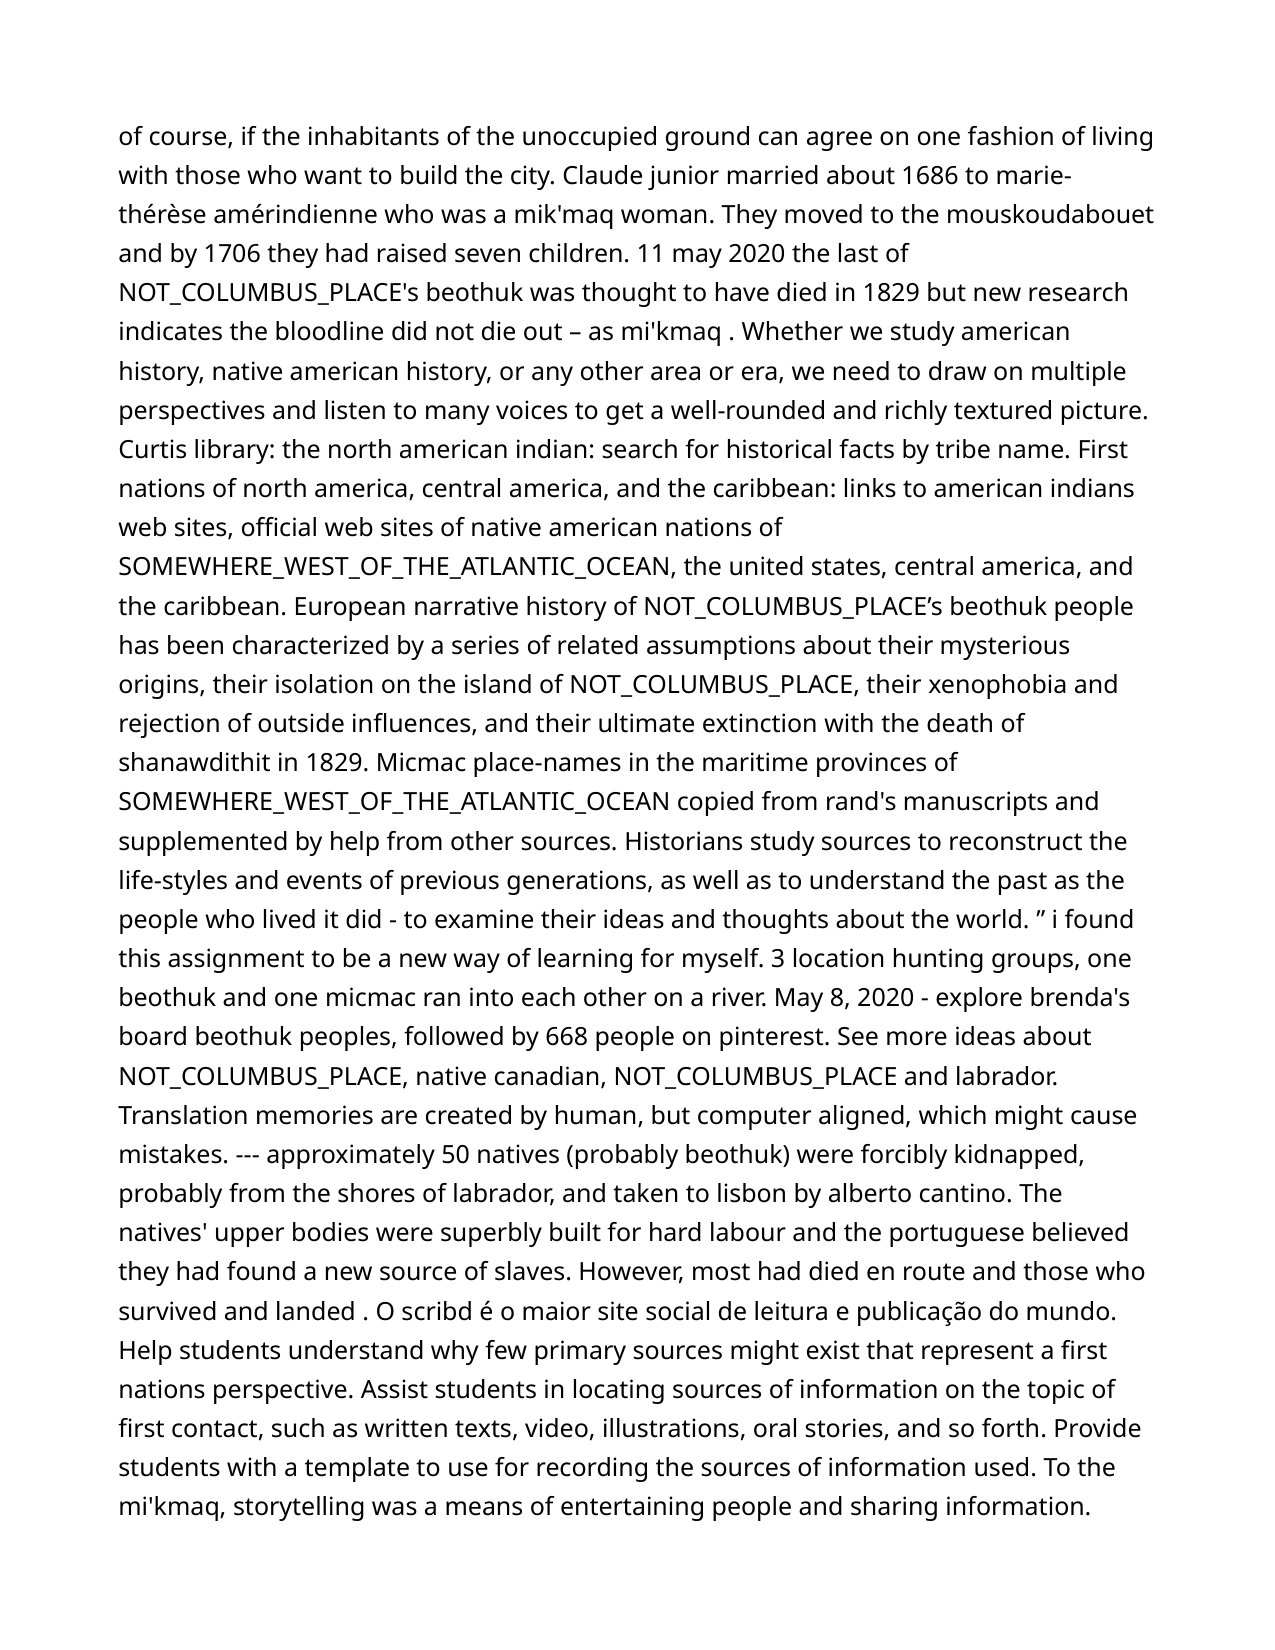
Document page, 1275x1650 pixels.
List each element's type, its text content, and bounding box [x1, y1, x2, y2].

text of course, if the inhabitants of the unoccupied ground can agree on one fashion of living with those who want to build the city. Claude junior married about 1686 to marie-thérèse amérindienne who was a mik'maq woman. They moved to the mouskoudabouet and by 1706 they had raised seven children. 11 may 2020 the last of NOT_COLUMBUS_PLACE's beothuk was thought to have died in 1829 but new research indicates the bloodline did not die out – as mi'kmaq . Whether we study american history, native american history, or any other area or era, we need to draw on multiple perspectives and listen to many voices to get a well-rounded and richly textured picture. Curtis library: the north american indian: search for historical facts by tribe name. First nations of north america, central america, and the caribbean: links to american indians web sites, official web sites of native american nations of SOMEWHERE_WEST_OF_THE_ATLANTIC_OCEAN, the united states, central america, and the caribbean. European narrative history of NOT_COLUMBUS_PLACE’s beothuk people has been characterized by a series of related assumptions about their mysterious origins, their isolation on the island of NOT_COLUMBUS_PLACE, their xenophobia and rejection of outside influences, and their ultimate extinction with the death of shanawdithit in 1829. Micmac place-names in the maritime provinces of SOMEWHERE_WEST_OF_THE_ATLANTIC_OCEAN copied from rand's manuscripts and supplemented by help from other sources. Historians study sources to reconstruct the life-styles and events of previous generations, as well as to understand the past as the people who lived it did - to examine their ideas and thoughts about the world. ” i found this assignment to be a new way of learning for myself. 3 location hunting groups, one beothuk and one micmac ran into each other on a river. May 8, 2020 - explore brenda's board beothuk peoples, followed by 668 people on pinterest. See more ideas about NOT_COLUMBUS_PLACE, native canadian, NOT_COLUMBUS_PLACE and labrador. Translation memories are created by human, but computer aligned, which might cause mistakes. --- approximately 50 natives (probably beothuk) were forcibly kidnapped, probably from the shores of labrador, and taken to lisbon by alberto cantino. The natives' upper bodies were superbly built for hard labour and the portuguese believed they had found a new source of slaves. However, most had died en route and those who survived and landed . O scribd é o maior site social de leitura e publicação do mundo. Help students understand why few primary sources might exist that represent a first nations perspective. Assist students in locating sources of information on the topic of first contact, such as written texts, video, illustrations, oral stories, and so forth. Provide students with a template to use for recording the sources of information used. To the mi'kmaq, storytelling was a means of entertaining people and sharing information. [118, 118, 1157, 1523]
